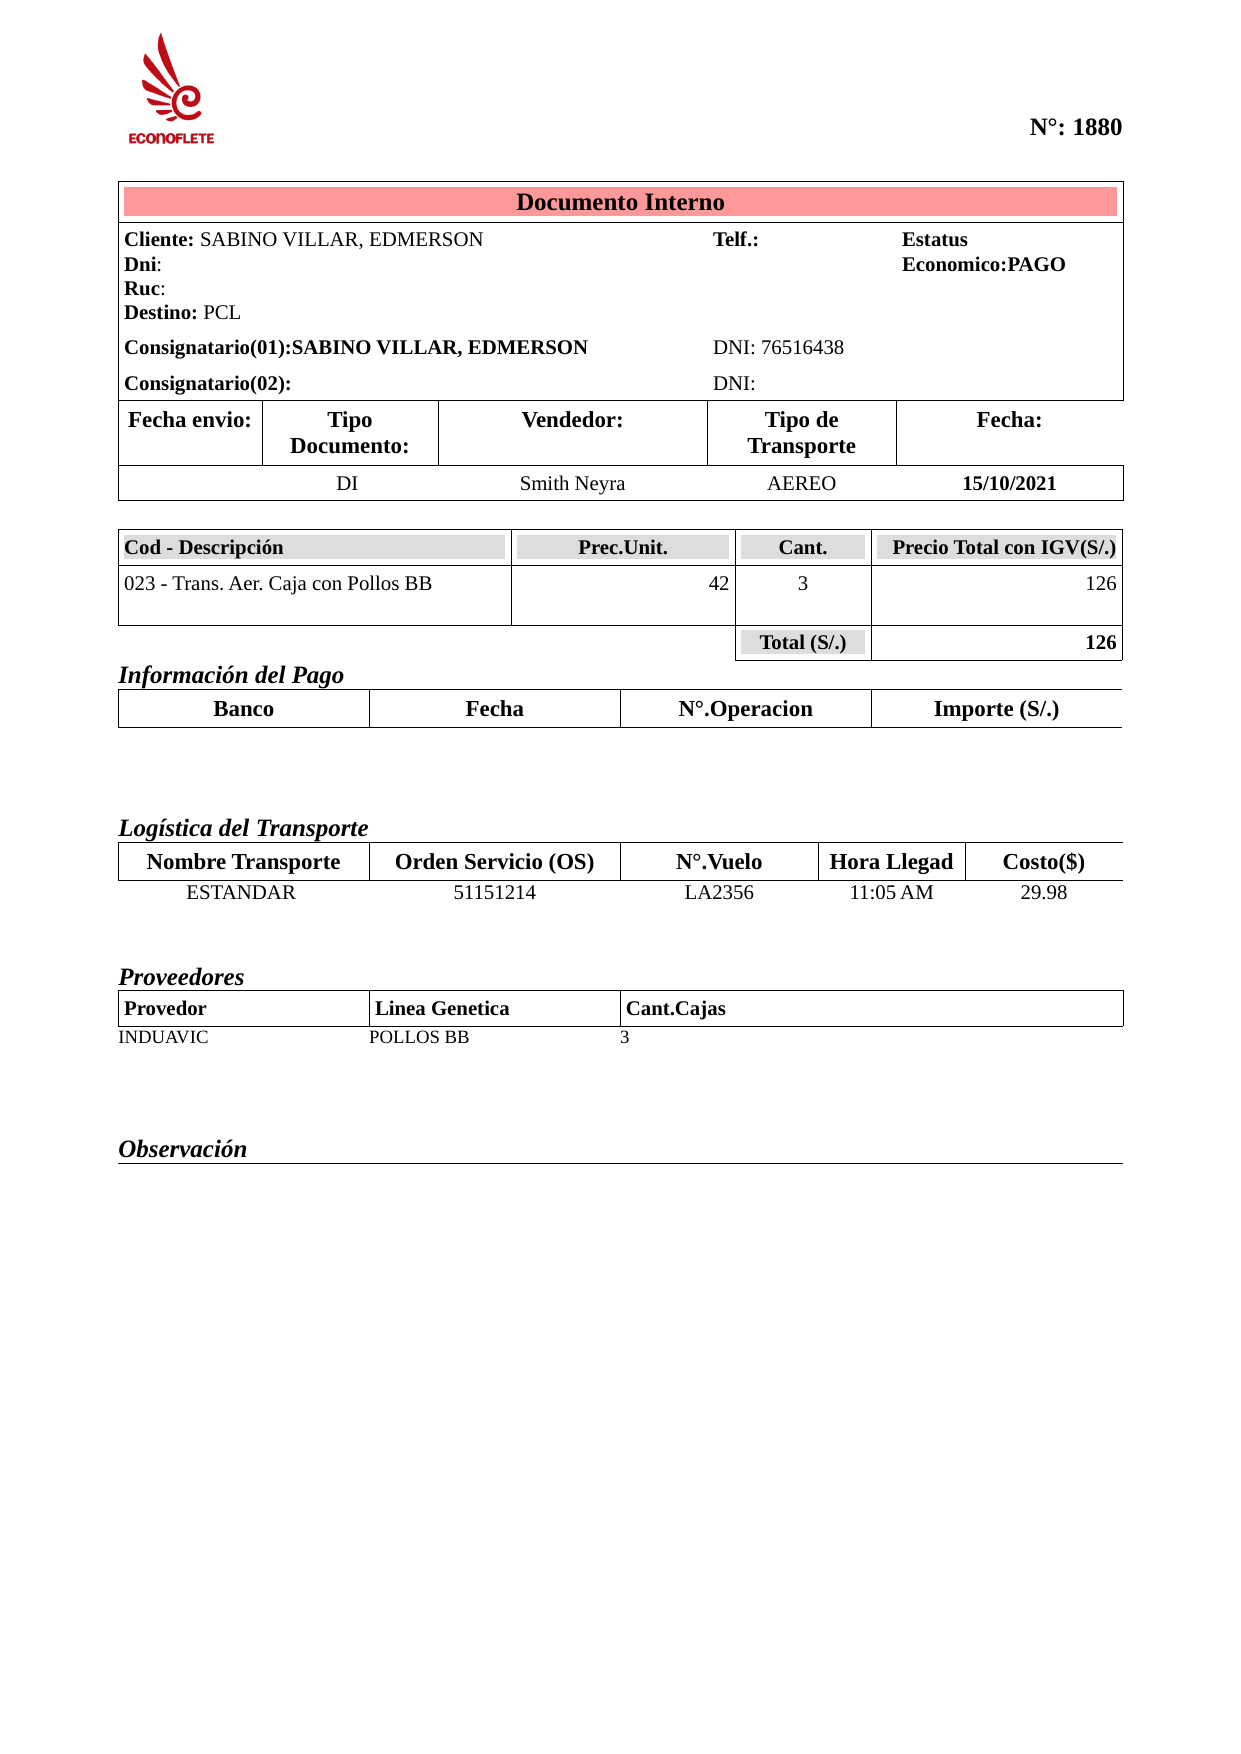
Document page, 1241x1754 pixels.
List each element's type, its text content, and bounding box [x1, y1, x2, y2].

table_cell [965, 933, 1123, 962]
table_cell [965, 904, 1123, 933]
table_cell 126 [872, 626, 1122, 660]
table_cell Fecha: [897, 401, 1123, 465]
table_cell [620, 1069, 1123, 1091]
table_header Precio Total con IGV(S/.) [872, 530, 1122, 565]
text Proveedores [118, 962, 1122, 990]
table_cell INDUAVIC [118, 1027, 369, 1048]
table_cell Tipo Documento: [263, 401, 438, 465]
table_cell POLLOS BB [369, 1027, 620, 1048]
text Logística del Transporte [118, 813, 1122, 842]
table_cell [511, 626, 735, 660]
table_cell Tipo de Transporte [708, 401, 896, 465]
table_cell [620, 904, 818, 933]
table_header Fecha [370, 690, 620, 727]
table_cell AEREO [707, 466, 896, 500]
table_header Prec.Unit. [512, 530, 735, 565]
table_header Nombre Transporte [119, 843, 369, 880]
table_cell [620, 933, 818, 962]
table_header N°.Vuelo [621, 843, 818, 880]
table_cell [118, 1048, 369, 1069]
table_cell [369, 1069, 620, 1091]
table_cell [620, 1091, 1123, 1112]
picture [118, 32, 225, 144]
table_header Hora Llegad [819, 843, 965, 880]
table_cell [620, 1048, 1123, 1069]
table_cell [369, 1091, 620, 1112]
table_cell 29.98 [965, 881, 1123, 904]
table_cell [118, 1069, 369, 1091]
table_cell [620, 785, 871, 813]
table_cell Consignatario(02): [119, 365, 707, 400]
table_header Cant.Cajas [621, 991, 1123, 1026]
table_cell 3 [736, 566, 871, 624]
table_cell [118, 728, 369, 756]
table_cell Fecha envio: [119, 401, 262, 465]
table_cell Cliente: SABINO VILLAR, EDMERSON Dni: Ruc: Destino: PCL [119, 223, 707, 329]
table_cell DI [262, 466, 438, 500]
table_header Costo($) [966, 843, 1123, 880]
table_cell [369, 728, 620, 756]
table_cell Consignatario(01):SABINO VILLAR, EDMERSON [119, 329, 707, 365]
table_cell [119, 466, 262, 500]
table_cell [118, 756, 369, 784]
table_cell [369, 1112, 620, 1134]
table_header Importe (S/.) [872, 690, 1122, 727]
table_header [118, 1164, 1123, 1187]
table_cell 023 - Trans. Aer. Caja con Pollos BB [119, 566, 511, 624]
table_cell [871, 728, 1122, 756]
table_cell LA2356 [620, 881, 818, 904]
table_cell DNI: [707, 365, 1123, 400]
table_header Banco [119, 690, 369, 727]
table_cell Telf.: [707, 223, 896, 329]
table_cell [118, 785, 369, 813]
table_cell [818, 904, 965, 933]
table_header Linea Genetica [370, 991, 620, 1026]
table_cell [369, 785, 620, 813]
table_cell [369, 904, 620, 933]
table_cell 3 [620, 1027, 1123, 1048]
table_cell [118, 933, 369, 962]
text Información del Pago [118, 660, 1122, 689]
table_cell 42 [512, 566, 735, 624]
text Observación [118, 1134, 1122, 1163]
table_cell Total (S/.) [736, 626, 871, 660]
table_cell [369, 933, 620, 962]
table_cell [871, 756, 1122, 784]
table_cell [620, 1112, 1123, 1134]
table_cell [620, 756, 871, 784]
table_cell [818, 933, 965, 962]
table_header Orden Servicio (OS) [370, 843, 620, 880]
table_header Documento Interno [119, 182, 1123, 222]
table_cell [118, 1112, 369, 1134]
table_cell [871, 785, 1122, 813]
table_cell [118, 1091, 369, 1112]
table_header Cod - Descripción [119, 530, 511, 565]
table_cell 51151214 [369, 881, 620, 904]
table_cell [369, 1048, 620, 1069]
table_cell 15/10/2021 [896, 466, 1123, 500]
table_cell Estatus Economico:PAGO [896, 223, 1123, 329]
table_header N°.Operacion [621, 690, 871, 727]
table_header Provedor [119, 991, 369, 1026]
table_cell Smith Neyra [438, 466, 707, 500]
table_cell 126 [872, 566, 1122, 624]
table_cell DNI: 76516438 [707, 329, 1123, 365]
table_cell 11:05 AM [818, 881, 965, 904]
table_cell [118, 904, 369, 933]
table_header Cant. [736, 530, 871, 565]
table_cell Vendedor: [439, 401, 707, 465]
table_cell ESTANDAR [118, 881, 369, 904]
table_cell [369, 756, 620, 784]
table_cell [620, 728, 871, 756]
table_cell [118, 626, 511, 660]
